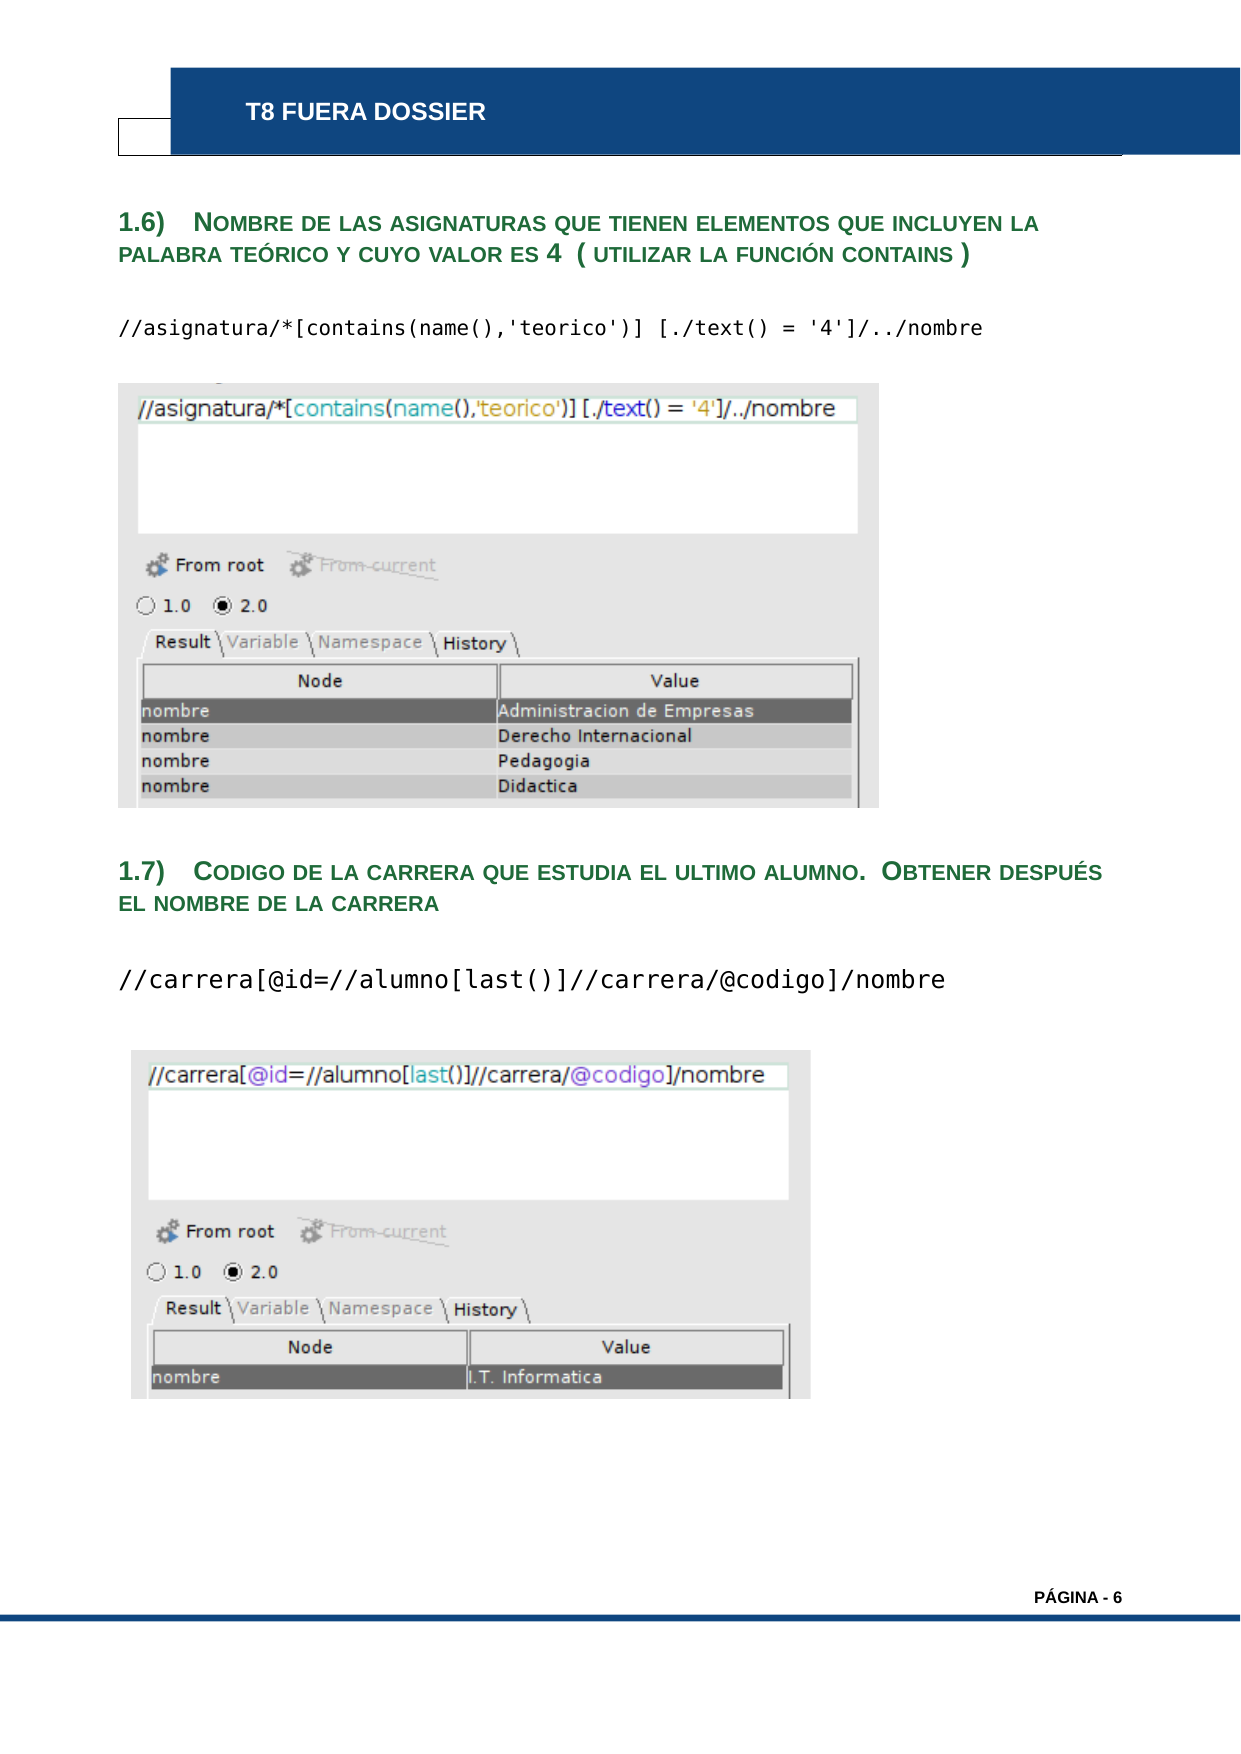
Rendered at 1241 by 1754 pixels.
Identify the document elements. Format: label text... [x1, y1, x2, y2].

picture [118, 383, 879, 808]
text //asignatura/*[contains(name(),'teorico')] [./text() = '4']/../nombre [118, 316, 1122, 340]
picture [131, 1050, 811, 1399]
subtitle Nombre de las asignaturas que tienen elementos que incluyen la palabra teórico y cuyo valor es 4 ( utilizar la función contains ) [118, 206, 1122, 268]
subtitle Codigo de la carrera que estudia el ultimo alumno. Obtener después el nombre de la carrera [118, 855, 1122, 917]
text //carrera[@id=//alumno[last()]//carrera/@codigo]/nombre [118, 965, 1122, 994]
